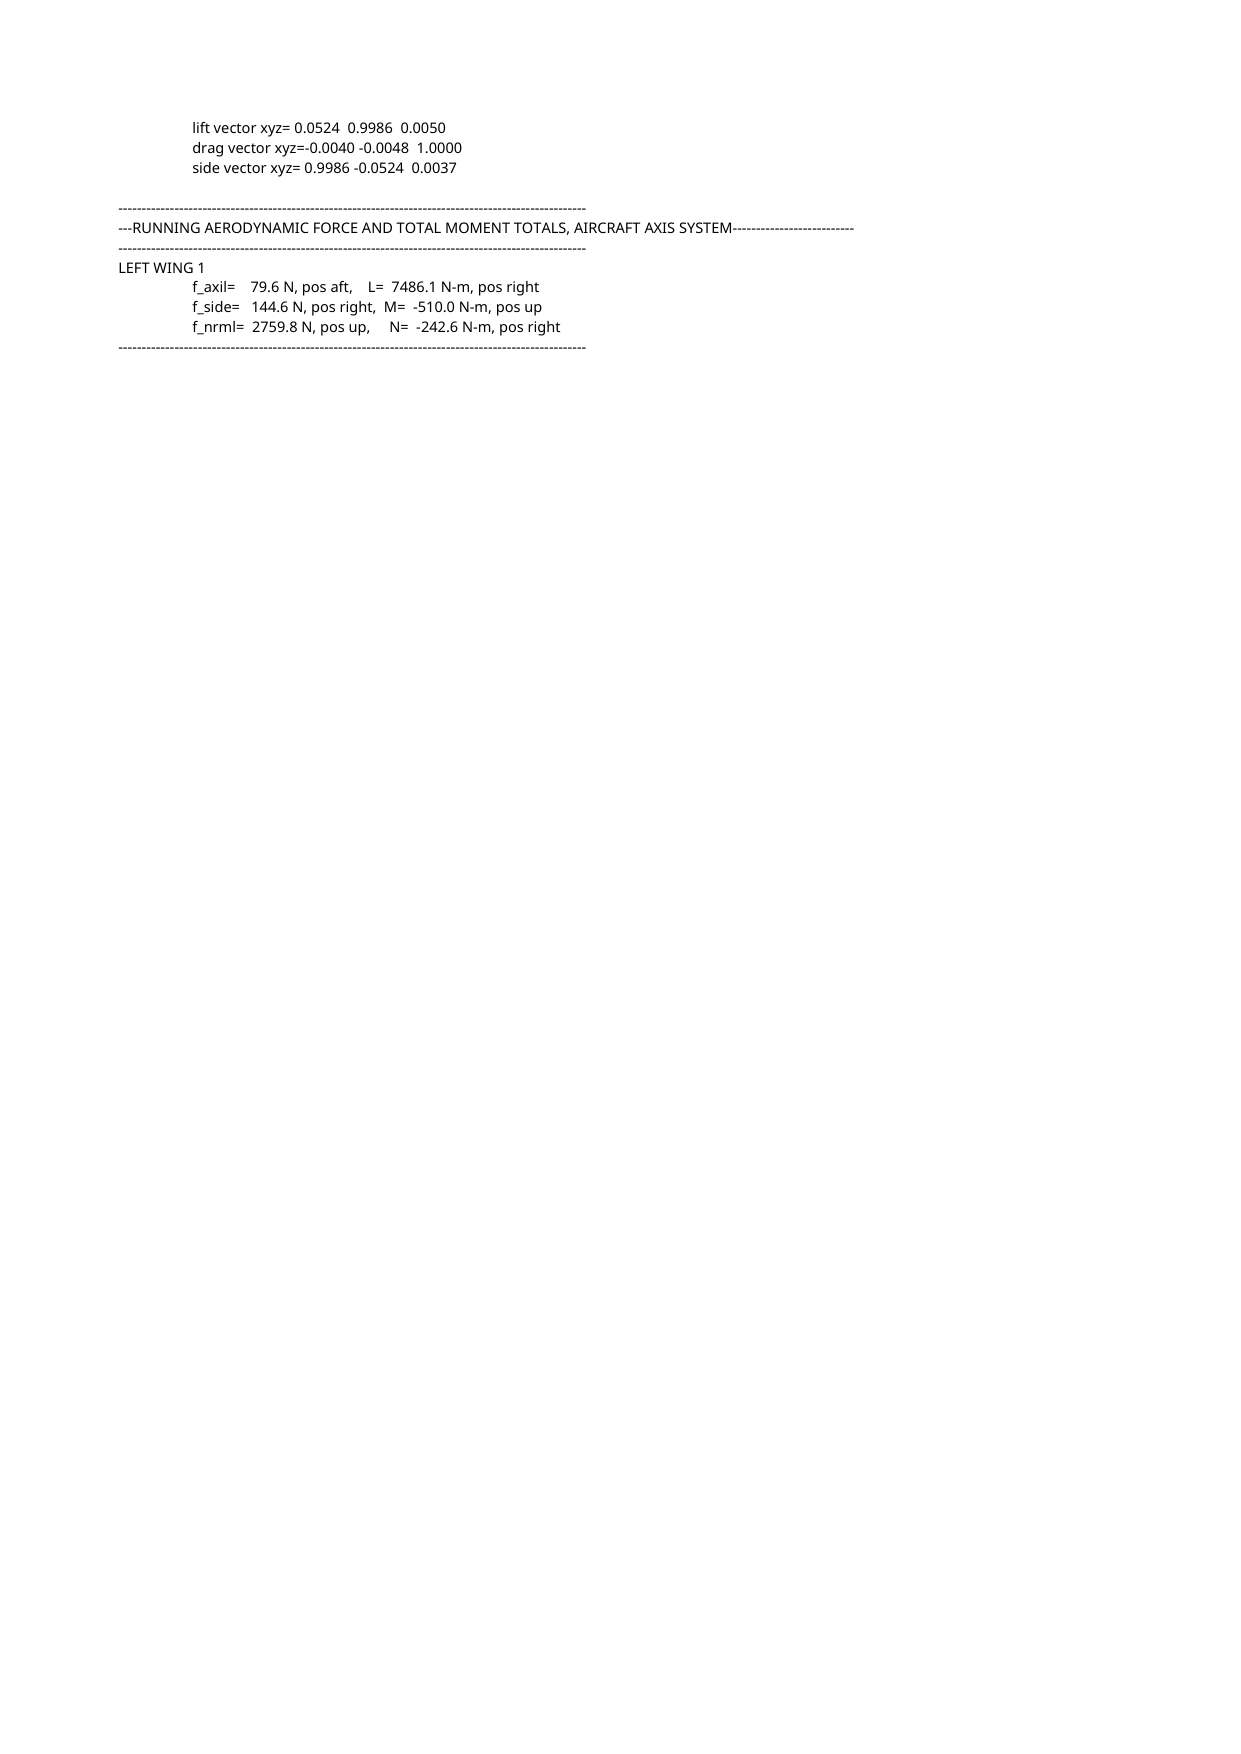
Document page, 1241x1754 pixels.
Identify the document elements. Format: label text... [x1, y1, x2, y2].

text f_nrml= 2759.8 N, pos up, N= -242.6 N-m, pos right [118, 317, 1122, 337]
text LEFT WING 1 [118, 257, 1122, 277]
text ---------------------------------------------------------------------------------------------------- [118, 237, 1122, 257]
text drag vector xyz=-0.0040 -0.0048 1.0000 [118, 138, 1122, 158]
text lift vector xyz= 0.0524 0.9986 0.0050 [118, 118, 1122, 138]
text ---------------------------------------------------------------------------------------------------- [118, 337, 1122, 357]
text ---RUNNING AERODYNAMIC FORCE AND TOTAL MOMENT TOTALS, AIRCRAFT AXIS SYSTEM-------------------------- [118, 218, 1122, 237]
text side vector xyz= 0.9986 -0.0524 0.0037 [118, 158, 1122, 178]
text ---------------------------------------------------------------------------------------------------- [118, 198, 1122, 218]
text f_side= 144.6 N, pos right, M= -510.0 N-m, pos up [118, 297, 1122, 317]
text f_axil= 79.6 N, pos aft, L= 7486.1 N-m, pos right [118, 277, 1122, 297]
